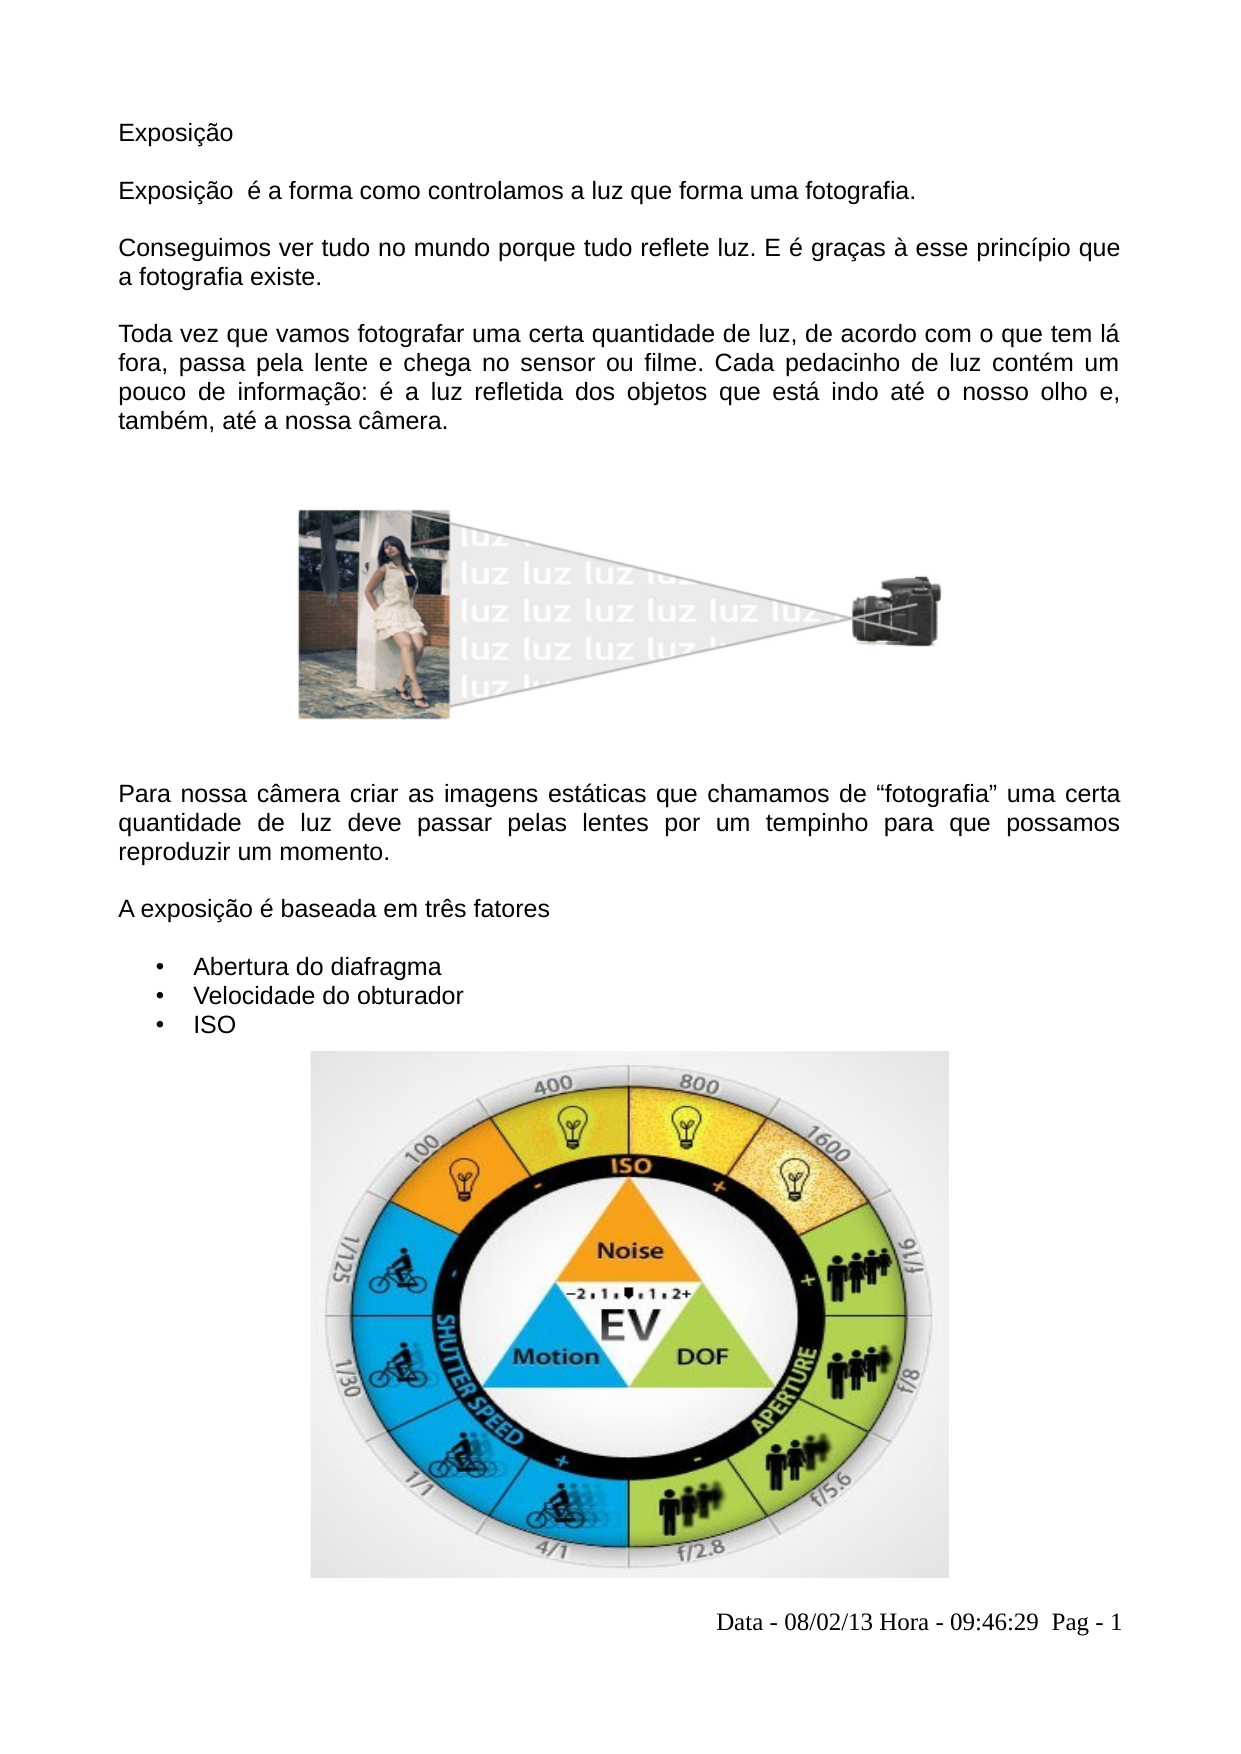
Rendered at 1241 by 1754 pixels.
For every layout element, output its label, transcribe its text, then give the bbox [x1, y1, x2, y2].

text Toda vez que vamos fotografar uma certa quantidade de luz, de acordo com o que tem lá fora, passa pela lente e chega no sensor ou filme. Cada pedacinho de luz contém um pouco de informação: é a luz refletida dos objetos que está indo até o nosso olho e, também, até a nossa câmera. [118, 319, 1122, 434]
list Velocidade do obturador [156, 981, 1122, 1009]
text A exposição é baseada em três fatores [118, 894, 1122, 923]
picture [252, 463, 988, 768]
text Para nossa câmera criar as imagens estáticas que chamamos de “fotografia” uma certa quantidade de luz deve passar pelas lentes por um tempinho para que possamos reproduzir um momento. [118, 779, 1122, 866]
list Abertura do diafragma [156, 952, 1122, 981]
text Exposição é a forma como controlamos a luz que forma uma fotografia. [118, 176, 1122, 204]
picture [310, 1051, 949, 1578]
text Exposição [118, 118, 1122, 147]
text Conseguimos ver tudo no mundo porque tudo reflete luz. E é graças à esse princípio que a fotografia existe. [118, 233, 1122, 291]
list ISO [156, 1009, 1122, 1038]
